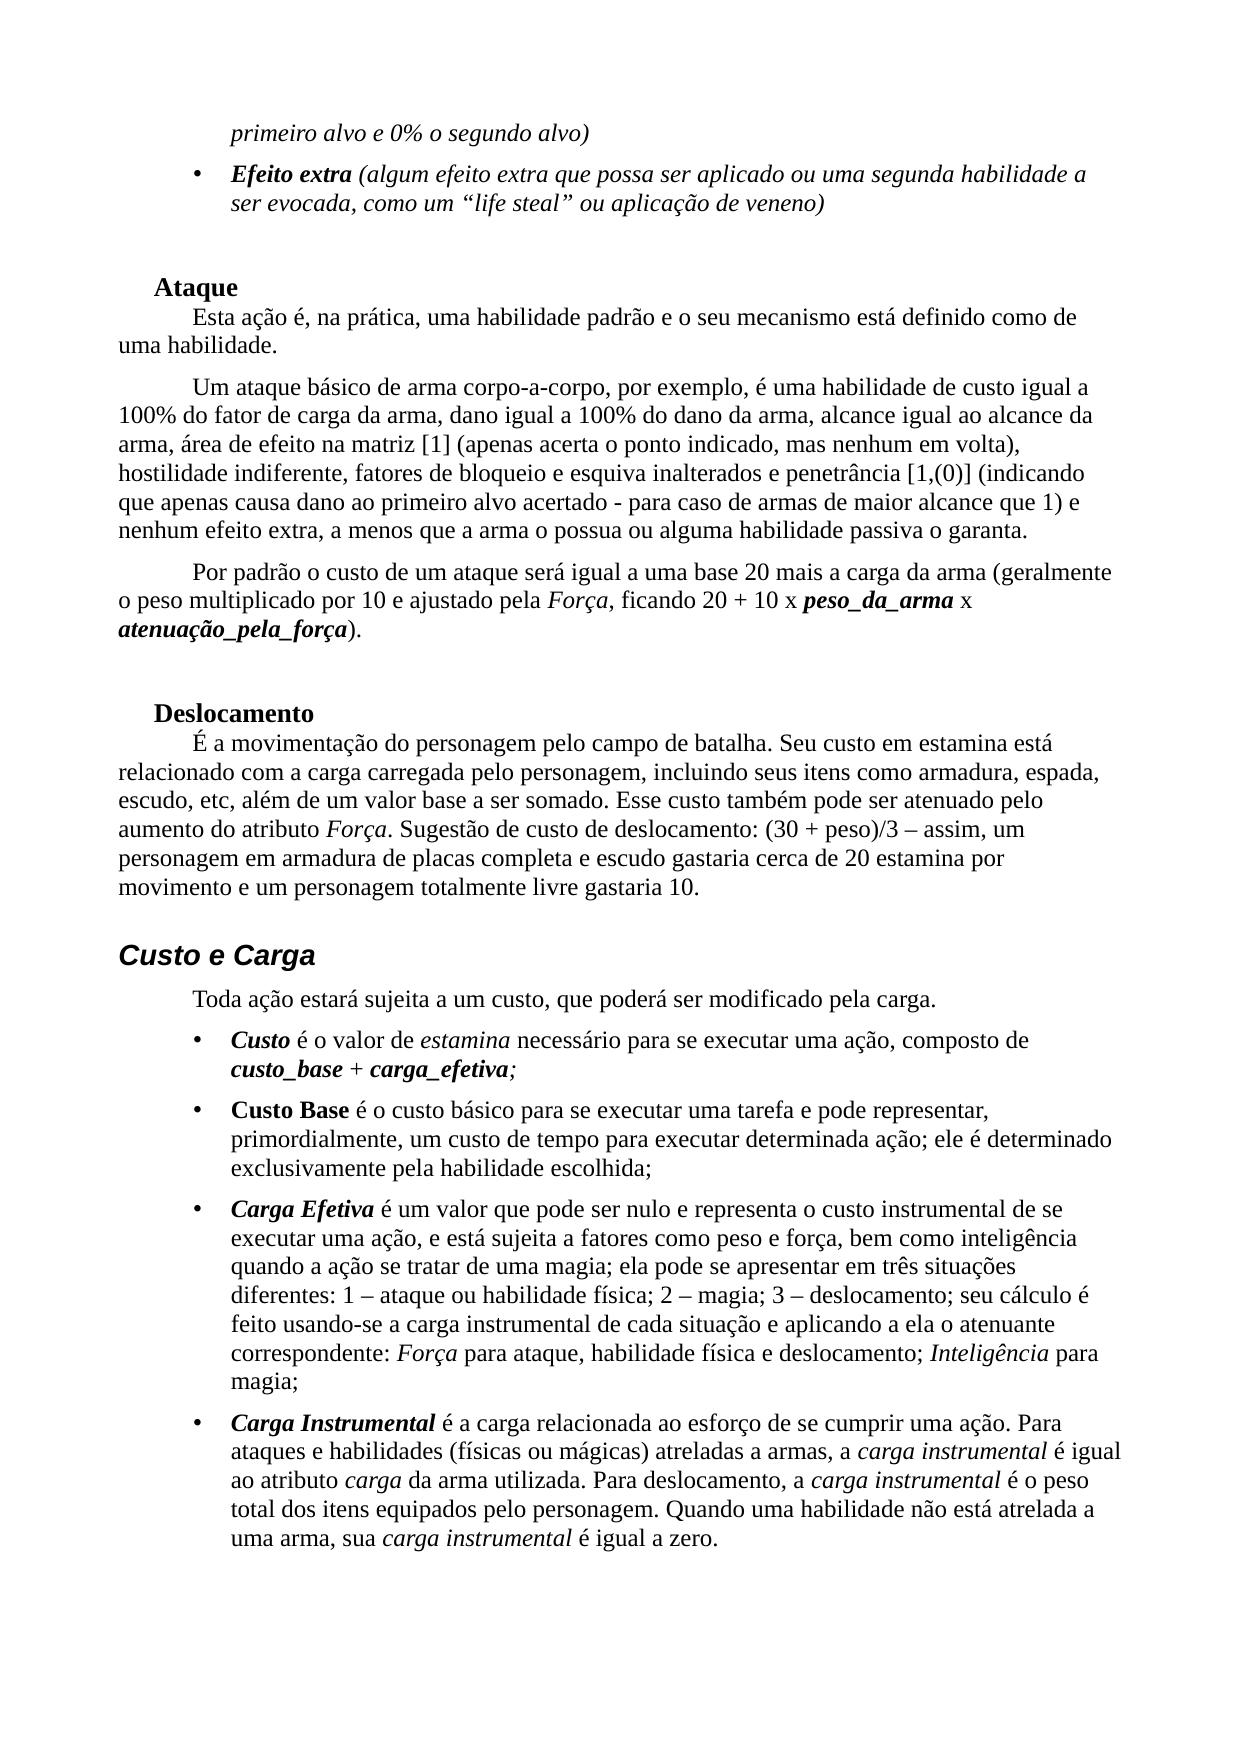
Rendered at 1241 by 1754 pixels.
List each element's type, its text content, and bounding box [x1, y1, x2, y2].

text Por padrão o custo de um ataque será igual a uma base 20 mais a carga da arma (geralmente o peso multiplicado por 10 e ajustado pela Força, ficando 20 + 10 x peso_da_arma x atenuação_pela_força). [118, 557, 1122, 643]
list Carga Instrumental é a carga relacionada ao esforço de se cumprir uma ação. Para ataques e habilidades (físicas ou mágicas) atreladas a armas, a carga instrumental é igual ao atributo carga da arma utilizada. Para deslocamento, a carga instrumental é o peso total dos itens equipados pelo personagem. Quando uma habilidade não está atrelada a uma arma, sua carga instrumental é igual a zero. [193, 1408, 1122, 1551]
list Custo é o valor de estamina necessário para se executar uma ação, composto de custo_base + carga_efetiva; [193, 1025, 1122, 1083]
subtitle Custo e Carga [118, 938, 1122, 971]
subtitle Deslocamento [153, 697, 1122, 728]
list primeiro alvo e 0% o segundo alvo) [193, 118, 1122, 147]
list Efeito extra (algum efeito extra que possa ser aplicado ou uma segunda habilidade a ser evocada, como um “life steal” ou aplicação de veneno) [193, 159, 1122, 217]
text Toda ação estará sujeita a um custo, que poderá ser modificado pela carga. [118, 984, 1122, 1013]
text Esta ação é, na prática, uma habilidade padrão e o seu mecanismo está definido como de uma habilidade. [118, 302, 1122, 359]
subtitle Ataque [153, 271, 1122, 302]
list Custo Base é o custo básico para se executar uma tarefa e pode representar, primordialmente, um custo de tempo para executar determinada ação; ele é determinado exclusivamente pela habilidade escolhida; [193, 1095, 1122, 1181]
list Carga Efetiva é um valor que pode ser nulo e representa o custo instrumental de se executar uma ação, e está sujeita a fatores como peso e força, bem como inteligência quando a ação se tratar de uma magia; ela pode se apresentar em três situações diferentes: 1 – ataque ou habilidade física; 2 – magia; 3 – deslocamento; seu cálculo é feito usando-se a carga instrumental de cada situação e aplicando a ela o atenuante correspondente: Força para ataque, habilidade física e deslocamento; Inteligência para magia; [193, 1194, 1122, 1395]
text É a movimentação do personagem pelo campo de batalha. Seu custo em estamina está relacionado com a carga carregada pelo personagem, incluindo seus itens como armadura, espada, escudo, etc, além de um valor base a ser somado. Esse custo também pode ser atenuado pelo aumento do atributo Força. Sugestão de custo de deslocamento: (30 + peso)/3 – assim, um personagem em armadura de placas completa e escudo gastaria cerca de 20 estamina por movimento e um personagem totalmente livre gastaria 10. [118, 728, 1122, 900]
text Um ataque básico de arma corpo-a-corpo, por exemplo, é uma habilidade de custo igual a 100% do fator de carga da arma, dano igual a 100% do dano da arma, alcance igual ao alcance da arma, área de efeito na matriz [1] (apenas acerta o ponto indicado, mas nenhum em volta), hostilidade indiferente, fatores de bloqueio e esquiva inalterados e penetrância [1,(0)] (indicando que apenas causa dano ao primeiro alvo acertado - para caso de armas de maior alcance que 1) e nenhum efeito extra, a menos que a arma o possua ou alguma habilidade passiva o garanta. [118, 372, 1122, 544]
